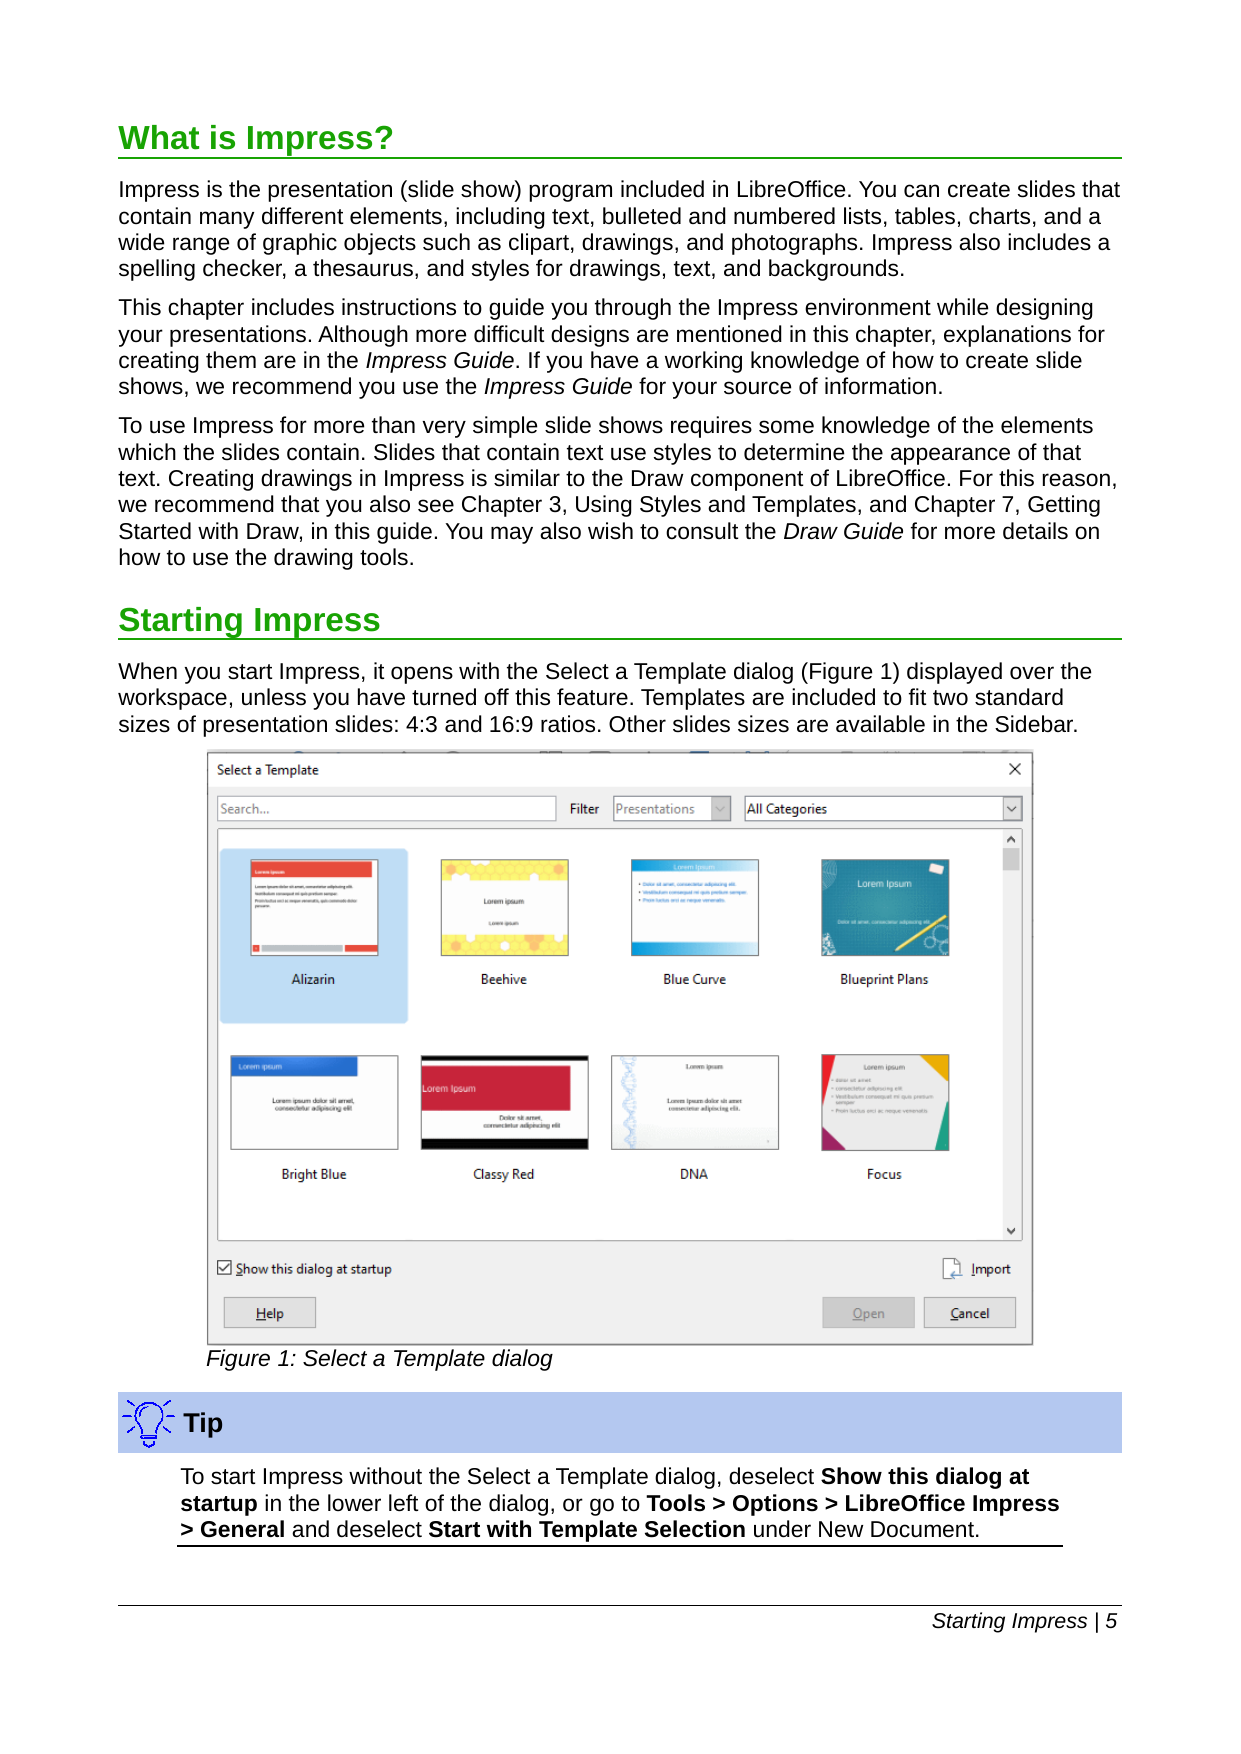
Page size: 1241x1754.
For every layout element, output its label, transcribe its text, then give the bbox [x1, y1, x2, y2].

text To use Impress for more than very simple slide shows requires some knowledge of the elements which the slides contain. Slides that contain text use styles to determine the appearance of that text. Creating drawings in Impress is similar to the Draw component of LibreOffice. For this reason, we recommend that you also see Chapter 3, Using Styles and Templates, and Chapter 7, Getting Started with Draw, in this guide. You may also wish to consult the Draw Guide for more details on how to use the drawing tools. [118, 412, 1122, 570]
text Figure 1: Select a Template dialog [206, 1346, 1034, 1372]
text To start Impress without the Select a Template dialog, deselect Show this dialog at startup in the lower left of the dialog, or go to Tools > Options > LibreOffice Impress > General and deselect Start with Template Selection under New Document. [177, 1460, 1063, 1545]
subtitle Tip [118, 1392, 1122, 1453]
subtitle What is Impress? [118, 118, 1122, 157]
picture [206, 749, 1034, 1346]
list When you start Impress, it opens with the Select a Template dialog (Figure 1) displayed over the workspace, unless you have turned off this feature. Templates are included to fit two standard sizes of presentation slides: 4:3 and 16:9 ratios. Other slides sizes are available in the Sidebar. [118, 658, 1122, 737]
subtitle Starting Impress [118, 600, 1122, 638]
text This chapter includes instructions to guide you through the Impress environment while designing your presentations. Although more difficult designs are mentioned in this chapter, explanations for creating them are in the Impress Guide. If you have a working knowledge of how to create slide shows, we recommend you use the Impress Guide for your source of information. [118, 294, 1122, 400]
picture [119, 1392, 179, 1452]
text Impress is the presentation (slide show) program included in LibreOffice. You can create slides that contain many different elements, including text, bulleted and numbered lists, tables, charts, and a wide range of graphic objects such as clipart, drawings, and photographs. Impress also includes a spelling checker, a thesaurus, and styles for drawings, text, and backgrounds. [118, 176, 1122, 282]
